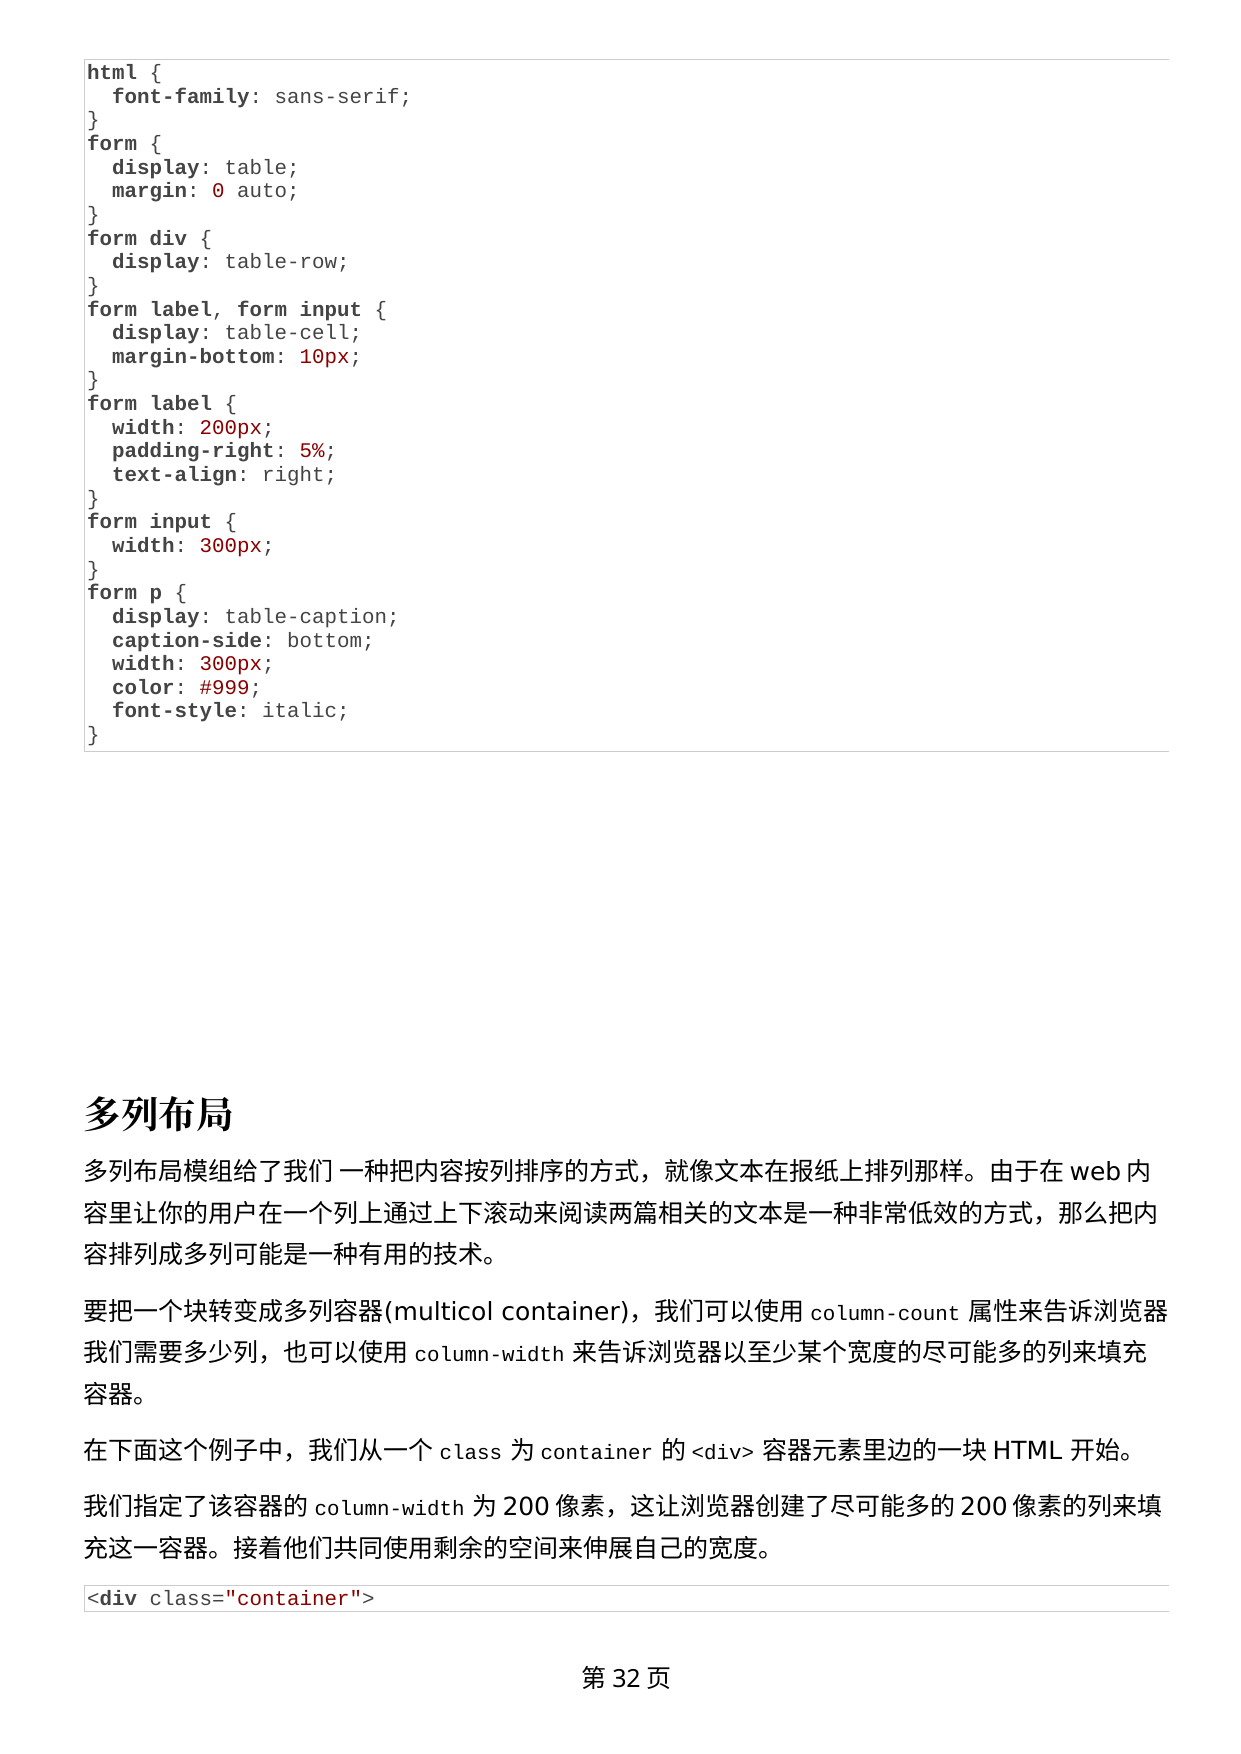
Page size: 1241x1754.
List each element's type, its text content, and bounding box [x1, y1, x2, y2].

text width: 300px; [85, 532, 1169, 556]
text width: 200px; [85, 414, 1169, 437]
text 我们指定了该容器的 column-width 为200像素，这让浏览器创建了尽可能多的200像素的列来填充这一容器。接着他们共同使用剩余的空间来伸展自己的宽度。 [84, 1487, 1169, 1565]
text html { [85, 60, 1169, 83]
text form { [85, 130, 1169, 154]
text } [85, 485, 1169, 508]
text margin: 0 auto; [85, 177, 1169, 201]
text 在下面这个例子中，我们从一个 class 为 container 的 <div> 容器元素里边的一块 HTML 开始。 [84, 1431, 1169, 1467]
text margin-bottom: 10px; [85, 343, 1169, 366]
text form label { [85, 390, 1169, 414]
text width: 300px; [85, 650, 1169, 674]
text } [85, 106, 1169, 130]
text } [85, 272, 1169, 296]
text font-family: sans-serif; [85, 83, 1169, 106]
text color: #999; [85, 674, 1169, 697]
text text-align: right; [85, 461, 1169, 485]
text form input { [85, 508, 1169, 532]
text display: table-row; [85, 248, 1169, 272]
text font-style: italic; [85, 697, 1169, 721]
text } [85, 201, 1169, 224]
text } [85, 366, 1169, 390]
text 要把一个块转变成多列容器(multicol container)，我们可以使用 column-count 属性来告诉浏览器我们需要多少列，也可以使用 column-width 来告诉浏览器以至少某个宽度的尽可能多的列来填充容器。 [84, 1291, 1169, 1411]
text display: table-caption; [85, 603, 1169, 627]
text } [85, 556, 1169, 579]
text 多列布局模组给了我们 一种把内容按列排序的方式，就像文本在报纸上排列那样。由于在web内容里让你的用户在一个列上通过上下滚动来阅读两篇相关的文本是一种非常低效的方式，那么把内容排列成多列可能是一种有用的技术。 [84, 1151, 1169, 1271]
text display: table-cell; [85, 319, 1169, 343]
text caption-side: bottom; [85, 627, 1169, 650]
text form label, form input { [85, 296, 1169, 319]
text <div class="container"> [85, 1586, 1169, 1611]
text form p { [85, 579, 1169, 603]
text padding-right: 5%; [85, 437, 1169, 461]
text display: table; [85, 154, 1169, 177]
text } [85, 721, 1169, 751]
text form div { [85, 224, 1169, 248]
subtitle 多列布局 [84, 1085, 1169, 1139]
